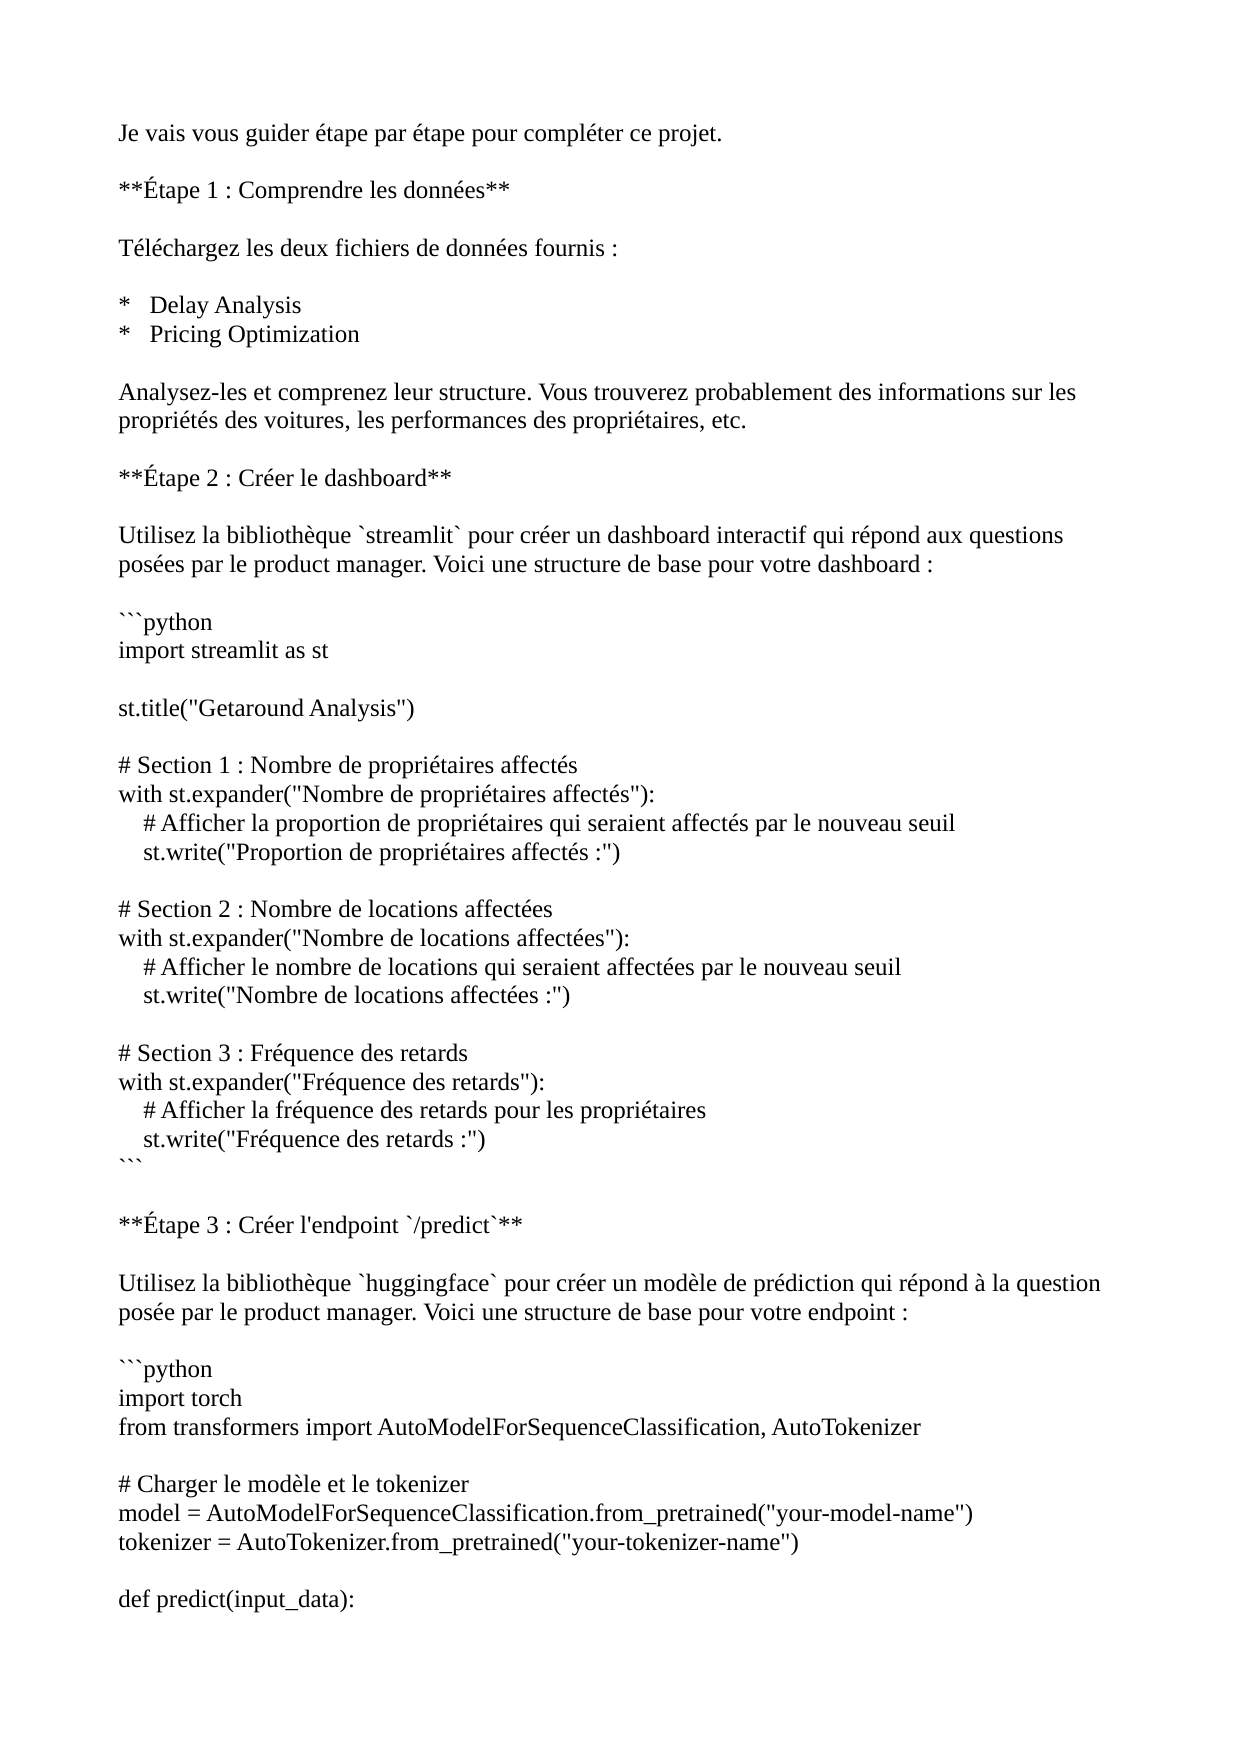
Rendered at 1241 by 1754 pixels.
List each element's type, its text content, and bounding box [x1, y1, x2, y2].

text # Section 1 : Nombre de propriétaires affectés [118, 751, 1122, 779]
text import torch [118, 1383, 1122, 1412]
text st.write("Fréquence des retards :") [118, 1124, 1122, 1153]
text ``` [118, 1153, 1122, 1182]
text Utilisez la bibliothèque `streamlit` pour créer un dashboard interactif qui répond aux questions posées par le product manager. Voici une structure de base pour votre dashboard : [118, 521, 1122, 578]
text # Afficher la proportion de propriétaires qui seraient affectés par le nouveau seuil [118, 808, 1122, 837]
text ```python [118, 607, 1122, 636]
text Analysez-les et comprenez leur structure. Vous trouverez probablement des informations sur les propriétés des voitures, les performances des propriétaires, etc. [118, 377, 1122, 434]
text **Étape 1 : Comprendre les données** [118, 176, 1122, 204]
text with st.expander("Nombre de propriétaires affectés"): [118, 779, 1122, 808]
text Utilisez la bibliothèque `huggingface` pour créer un modèle de prédiction qui répond à la question posée par le product manager. Voici une structure de base pour votre endpoint : [118, 1268, 1122, 1326]
text # Afficher le nombre de locations qui seraient affectées par le nouveau seuil [118, 952, 1122, 981]
text with st.expander("Fréquence des retards"): [118, 1067, 1122, 1096]
text # Charger le modèle et le tokenizer [118, 1469, 1122, 1498]
text st.write("Proportion de propriétaires affectés :") [118, 837, 1122, 866]
text * Pricing Optimization [118, 319, 1122, 348]
text from transformers import AutoModelForSequenceClassification, AutoTokenizer [118, 1412, 1122, 1441]
text st.write("Nombre de locations affectées :") [118, 981, 1122, 1009]
text Téléchargez les deux fichiers de données fournis : [118, 233, 1122, 262]
text **Étape 3 : Créer l'endpoint `/predict`** [118, 1211, 1122, 1239]
text with st.expander("Nombre de locations affectées"): [118, 923, 1122, 952]
text model = AutoModelForSequenceClassification.from_pretrained("your-model-name") [118, 1498, 1122, 1527]
text tokenizer = AutoTokenizer.from_pretrained("your-tokenizer-name") [118, 1527, 1122, 1556]
text Je vais vous guider étape par étape pour compléter ce projet. [118, 118, 1122, 147]
text import streamlit as st [118, 636, 1122, 664]
text # Section 2 : Nombre de locations affectées [118, 894, 1122, 923]
text def predict(input_data): [118, 1584, 1122, 1613]
text # Section 3 : Fréquence des retards [118, 1038, 1122, 1067]
text # Afficher la fréquence des retards pour les propriétaires [118, 1096, 1122, 1124]
text ```python [118, 1354, 1122, 1383]
text **Étape 2 : Créer le dashboard** [118, 463, 1122, 492]
text * Delay Analysis [118, 291, 1122, 319]
text st.title("Getaround Analysis") [118, 693, 1122, 722]
